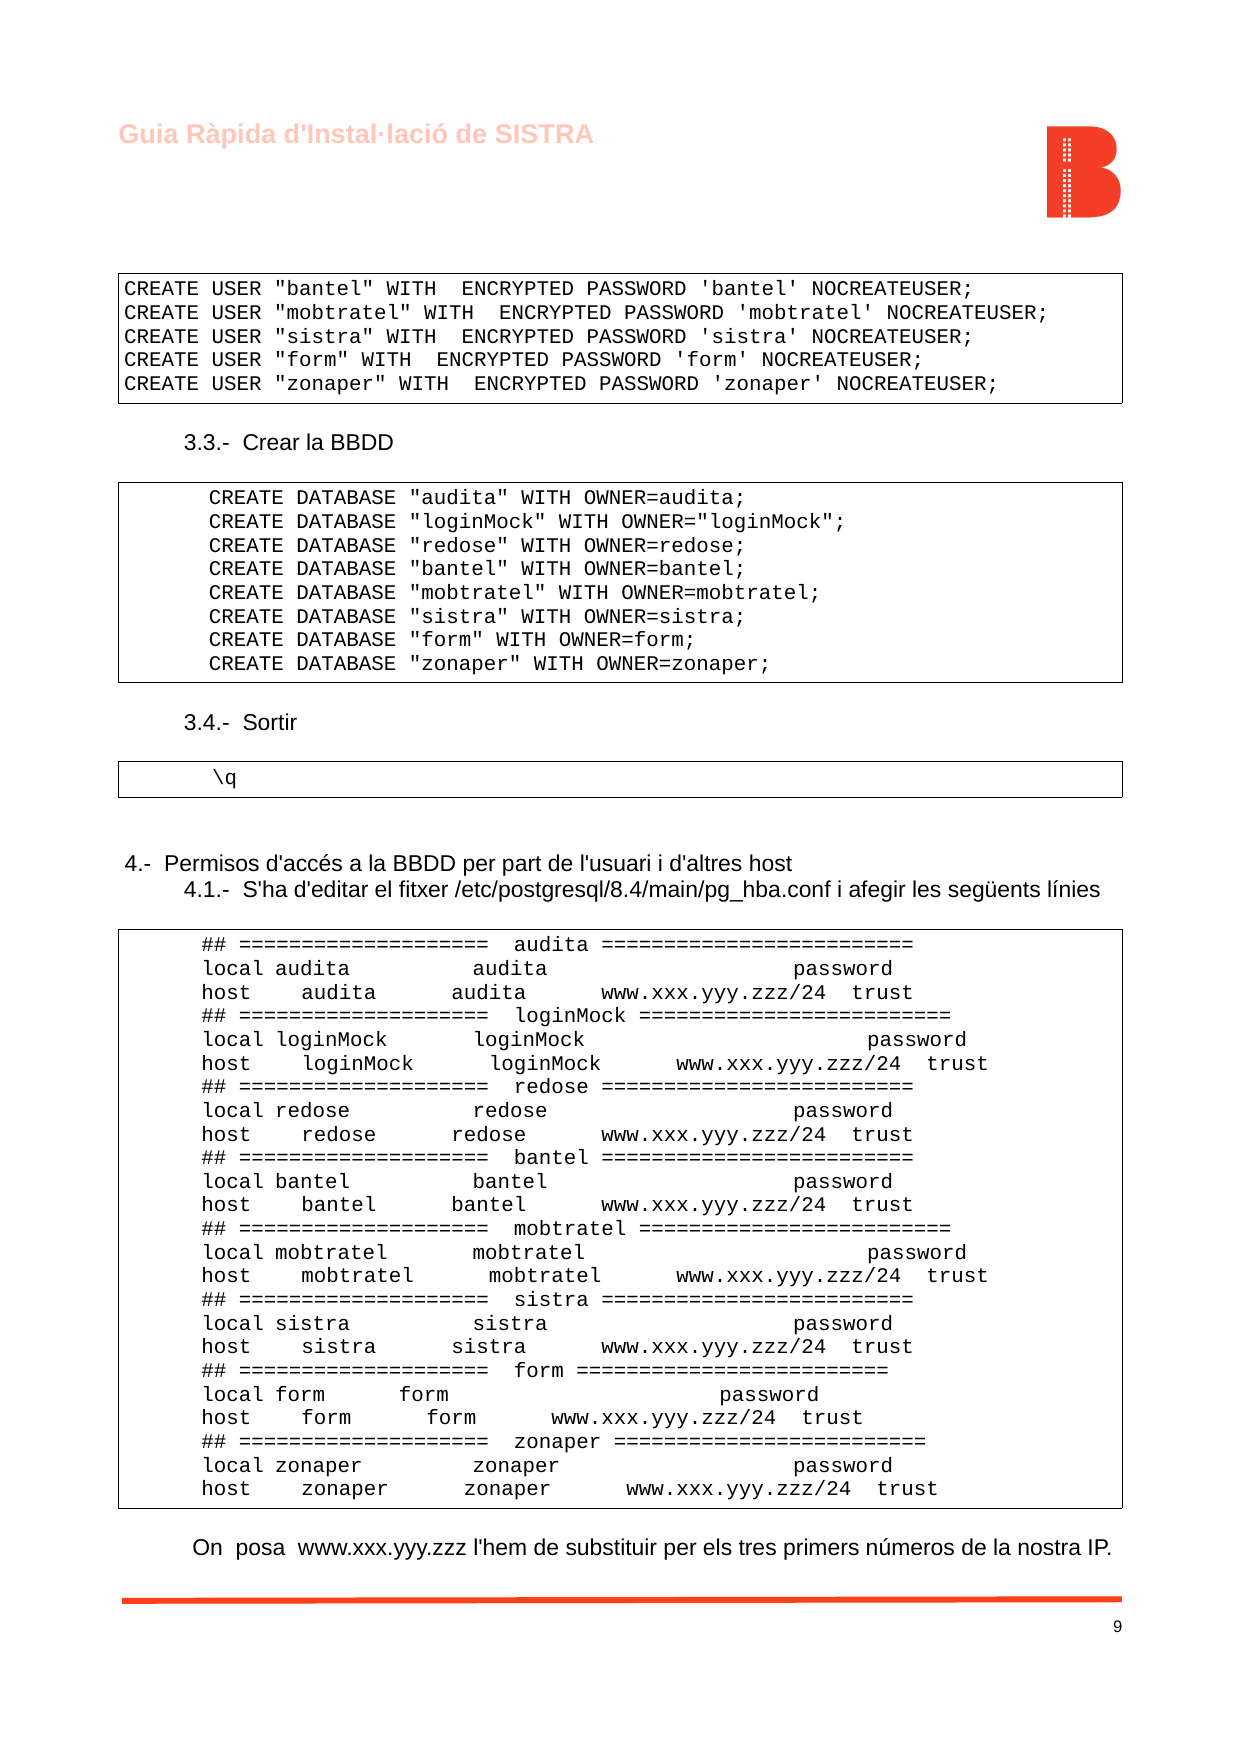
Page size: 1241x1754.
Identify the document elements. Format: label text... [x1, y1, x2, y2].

table_header \q [119, 762, 1122, 797]
list Permisos d'accés a la BBDD per part de l'usuari i d'altres host [118, 849, 1122, 876]
list Sortir [177, 709, 1122, 735]
picture [1036, 124, 1130, 221]
table_header CREATE DATABASE "audita" WITH OWNER=audita; CREATE DATABASE "loginMock" WITH OWNER="loginMock"; CREATE DATABASE "redose" WITH OWNER=redose; CREATE DATABASE "bantel" WITH OWNER=bantel; CREATE DATABASE "mobtratel" WITH OWNER=mobtratel; CREATE DATABASE "sistra" WITH OWNER=sistra; CREATE DATABASE "form" WITH OWNER=form; CREATE DATABASE "zonaper" WITH OWNER=zonaper; [119, 483, 1122, 682]
list On posa www.xxx.yyy.zzz l'hem de substituir per els tres primers números de la nostra IP. [118, 1534, 1122, 1560]
list S'ha d'editar el fitxer /etc/postgresql/8.4/main/pg_hba.conf i afegir les següents línies [177, 876, 1122, 902]
list Crear la BBDD [177, 429, 1122, 455]
table_header ## ==================== audita ========================= local audita audita password host audita audita www.xxx.yyy.zzz/24 trust ## ==================== loginMock ========================= local loginMock loginMock password host loginMock loginMock www.xxx.yyy.zzz/24 trust ## ==================== redose ========================= local redose redose password host redose redose www.xxx.yyy.zzz/24 trust ## ==================== bantel ========================= local bantel bantel password host bantel bantel www.xxx.yyy.zzz/24 trust ## ==================== mobtratel ========================= local mobtratel mobtratel password host mobtratel mobtratel www.xxx.yyy.zzz/24 trust ## ==================== sistra ========================= local sistra sistra password host sistra sistra www.xxx.yyy.zzz/24 trust ## ==================== form ========================= local form form password host form form www.xxx.yyy.zzz/24 trust ## ==================== zonaper ========================= local zonaper zonaper password host zonaper zonaper www.xxx.yyy.zzz/24 trust [119, 930, 1122, 1508]
table_header CREATE USER "bantel" WITH ENCRYPTED PASSWORD 'bantel' NOCREATEUSER; CREATE USER "mobtratel" WITH ENCRYPTED PASSWORD 'mobtratel' NOCREATEUSER; CREATE USER "sistra" WITH ENCRYPTED PASSWORD 'sistra' NOCREATEUSER; CREATE USER "form" WITH ENCRYPTED PASSWORD 'form' NOCREATEUSER; CREATE USER "zonaper" WITH ENCRYPTED PASSWORD 'zonaper' NOCREATEUSER; [119, 274, 1122, 402]
